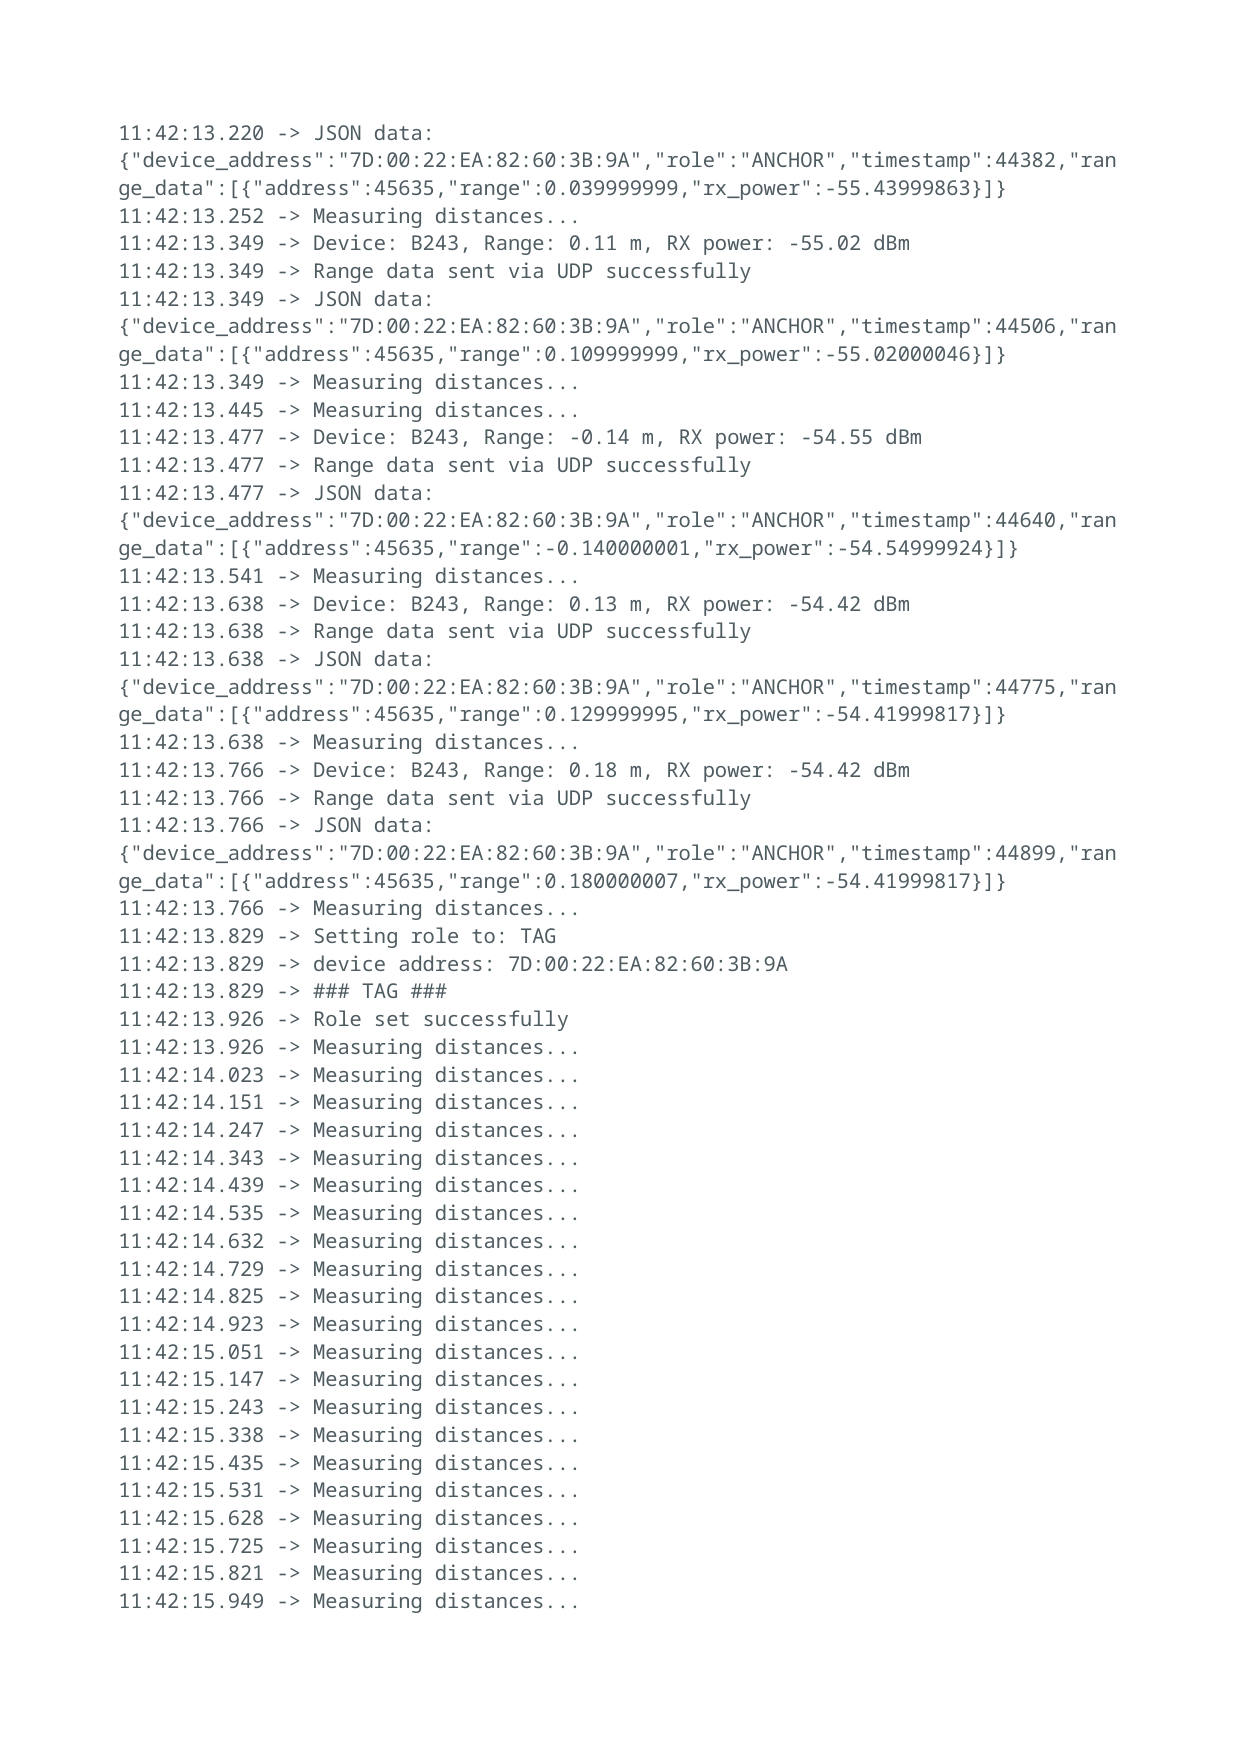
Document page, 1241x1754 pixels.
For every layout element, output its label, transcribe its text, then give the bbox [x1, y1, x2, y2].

text 11:42:14.023 -> Measuring distances... [118, 1060, 1122, 1088]
text 11:42:15.628 -> Measuring distances... [118, 1503, 1122, 1531]
text 11:42:14.923 -> Measuring distances... [118, 1309, 1122, 1337]
text 11:42:13.829 -> Setting role to: TAG [118, 922, 1122, 949]
text 11:42:14.535 -> Measuring distances... [118, 1199, 1122, 1226]
text 11:42:13.252 -> Measuring distances... [118, 201, 1122, 229]
text 11:42:13.638 -> Range data sent via UDP successfully [118, 617, 1122, 644]
text 11:42:14.729 -> Measuring distances... [118, 1254, 1122, 1282]
text 11:42:15.531 -> Measuring distances... [118, 1476, 1122, 1503]
text 11:42:15.435 -> Measuring distances... [118, 1448, 1122, 1476]
text 11:42:15.725 -> Measuring distances... [118, 1531, 1122, 1559]
text 11:42:13.766 -> Measuring distances... [118, 894, 1122, 922]
text 11:42:14.825 -> Measuring distances... [118, 1282, 1122, 1309]
text 11:42:13.349 -> Device: B243, Range: 0.11 m, RX power: -55.02 dBm [118, 229, 1122, 257]
text 11:42:15.147 -> Measuring distances... [118, 1365, 1122, 1393]
text 11:42:14.343 -> Measuring distances... [118, 1143, 1122, 1171]
text 11:42:15.338 -> Measuring distances... [118, 1420, 1122, 1448]
text 11:42:13.477 -> JSON data: {"device_address":"7D:00:22:EA:82:60:3B:9A","role":"ANCHOR","timestamp":44640,"range_data":[{"address":45635,"range":-0.140000001,"rx_power":-54.54999924}]} [118, 478, 1122, 561]
text 11:42:13.220 -> JSON data: {"device_address":"7D:00:22:EA:82:60:3B:9A","role":"ANCHOR","timestamp":44382,"range_data":[{"address":45635,"range":0.039999999,"rx_power":-55.43999863}]} [118, 118, 1122, 201]
text 11:42:13.541 -> Measuring distances... [118, 561, 1122, 589]
text 11:42:15.949 -> Measuring distances... [118, 1587, 1122, 1614]
text 11:42:13.638 -> JSON data: {"device_address":"7D:00:22:EA:82:60:3B:9A","role":"ANCHOR","timestamp":44775,"range_data":[{"address":45635,"range":0.129999995,"rx_power":-54.41999817}]} [118, 644, 1122, 728]
text 11:42:13.926 -> Measuring distances... [118, 1032, 1122, 1060]
text 11:42:13.477 -> Device: B243, Range: -0.14 m, RX power: -54.55 dBm [118, 423, 1122, 451]
text 11:42:13.638 -> Measuring distances... [118, 728, 1122, 755]
text 11:42:13.349 -> Measuring distances... [118, 367, 1122, 395]
text 11:42:15.821 -> Measuring distances... [118, 1559, 1122, 1587]
text 11:42:14.247 -> Measuring distances... [118, 1116, 1122, 1143]
text 11:42:15.051 -> Measuring distances... [118, 1337, 1122, 1365]
text 11:42:13.766 -> Device: B243, Range: 0.18 m, RX power: -54.42 dBm [118, 755, 1122, 783]
text 11:42:13.445 -> Measuring distances... [118, 395, 1122, 423]
text 11:42:14.151 -> Measuring distances... [118, 1088, 1122, 1116]
text 11:42:13.766 -> JSON data: {"device_address":"7D:00:22:EA:82:60:3B:9A","role":"ANCHOR","timestamp":44899,"range_data":[{"address":45635,"range":0.180000007,"rx_power":-54.41999817}]} [118, 811, 1122, 894]
text 11:42:13.638 -> Device: B243, Range: 0.13 m, RX power: -54.42 dBm [118, 589, 1122, 617]
text 11:42:13.766 -> Range data sent via UDP successfully [118, 783, 1122, 811]
text 11:42:13.349 -> JSON data: {"device_address":"7D:00:22:EA:82:60:3B:9A","role":"ANCHOR","timestamp":44506,"range_data":[{"address":45635,"range":0.109999999,"rx_power":-55.02000046}]} [118, 284, 1122, 367]
text 11:42:13.829 -> ### TAG ### [118, 977, 1122, 1005]
text 11:42:14.632 -> Measuring distances... [118, 1226, 1122, 1254]
text 11:42:13.829 -> device address: 7D:00:22:EA:82:60:3B:9A [118, 949, 1122, 977]
text 11:42:13.926 -> Role set successfully [118, 1005, 1122, 1032]
text 11:42:15.243 -> Measuring distances... [118, 1393, 1122, 1420]
text 11:42:13.349 -> Range data sent via UDP successfully [118, 257, 1122, 284]
text 11:42:14.439 -> Measuring distances... [118, 1171, 1122, 1199]
text 11:42:13.477 -> Range data sent via UDP successfully [118, 451, 1122, 478]
